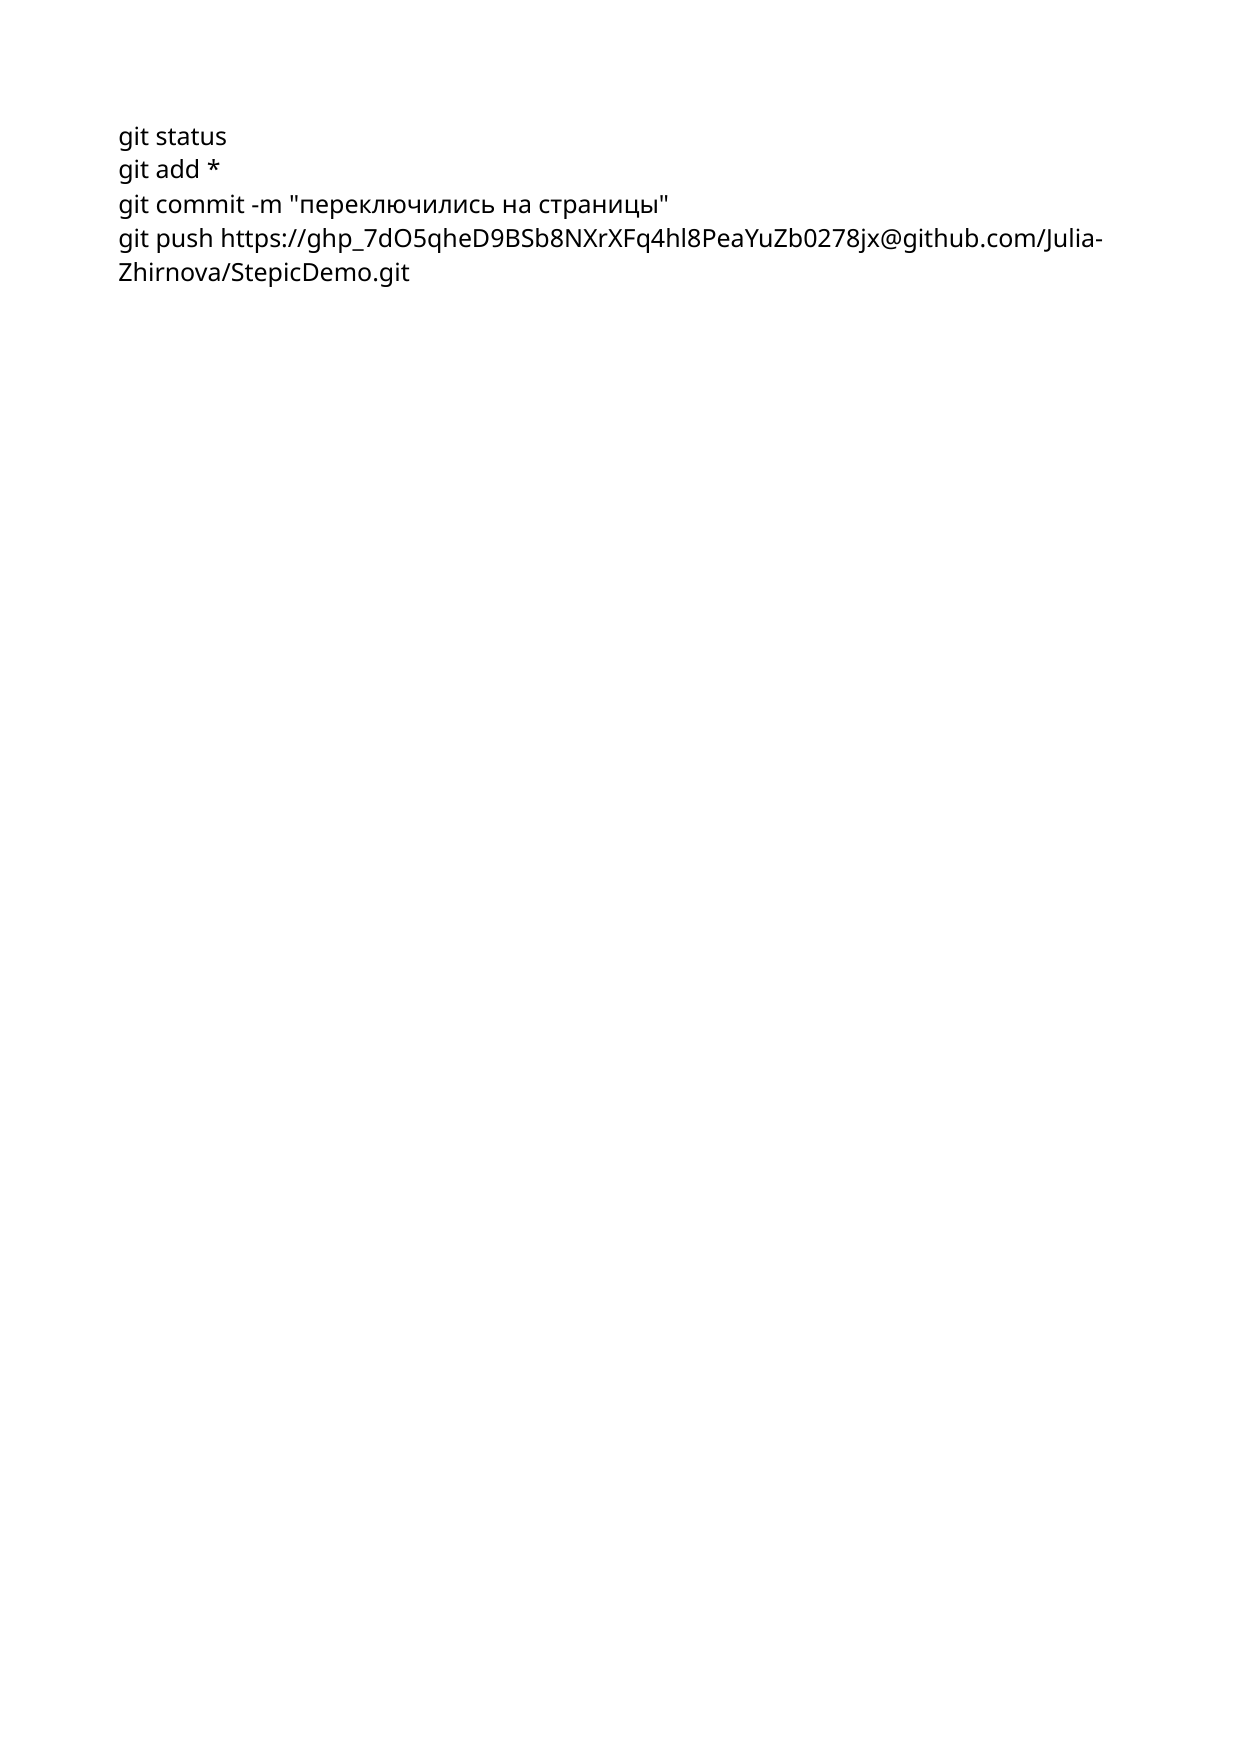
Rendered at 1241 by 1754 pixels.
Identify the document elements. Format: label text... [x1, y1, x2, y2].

text git commit -m "переключились на страницы" [118, 186, 1122, 220]
text git add * [118, 152, 1122, 186]
text git status [118, 118, 1122, 152]
text git push https://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@github.com/Julia-Zhirnova/StepicDemo.git [118, 220, 1122, 288]
